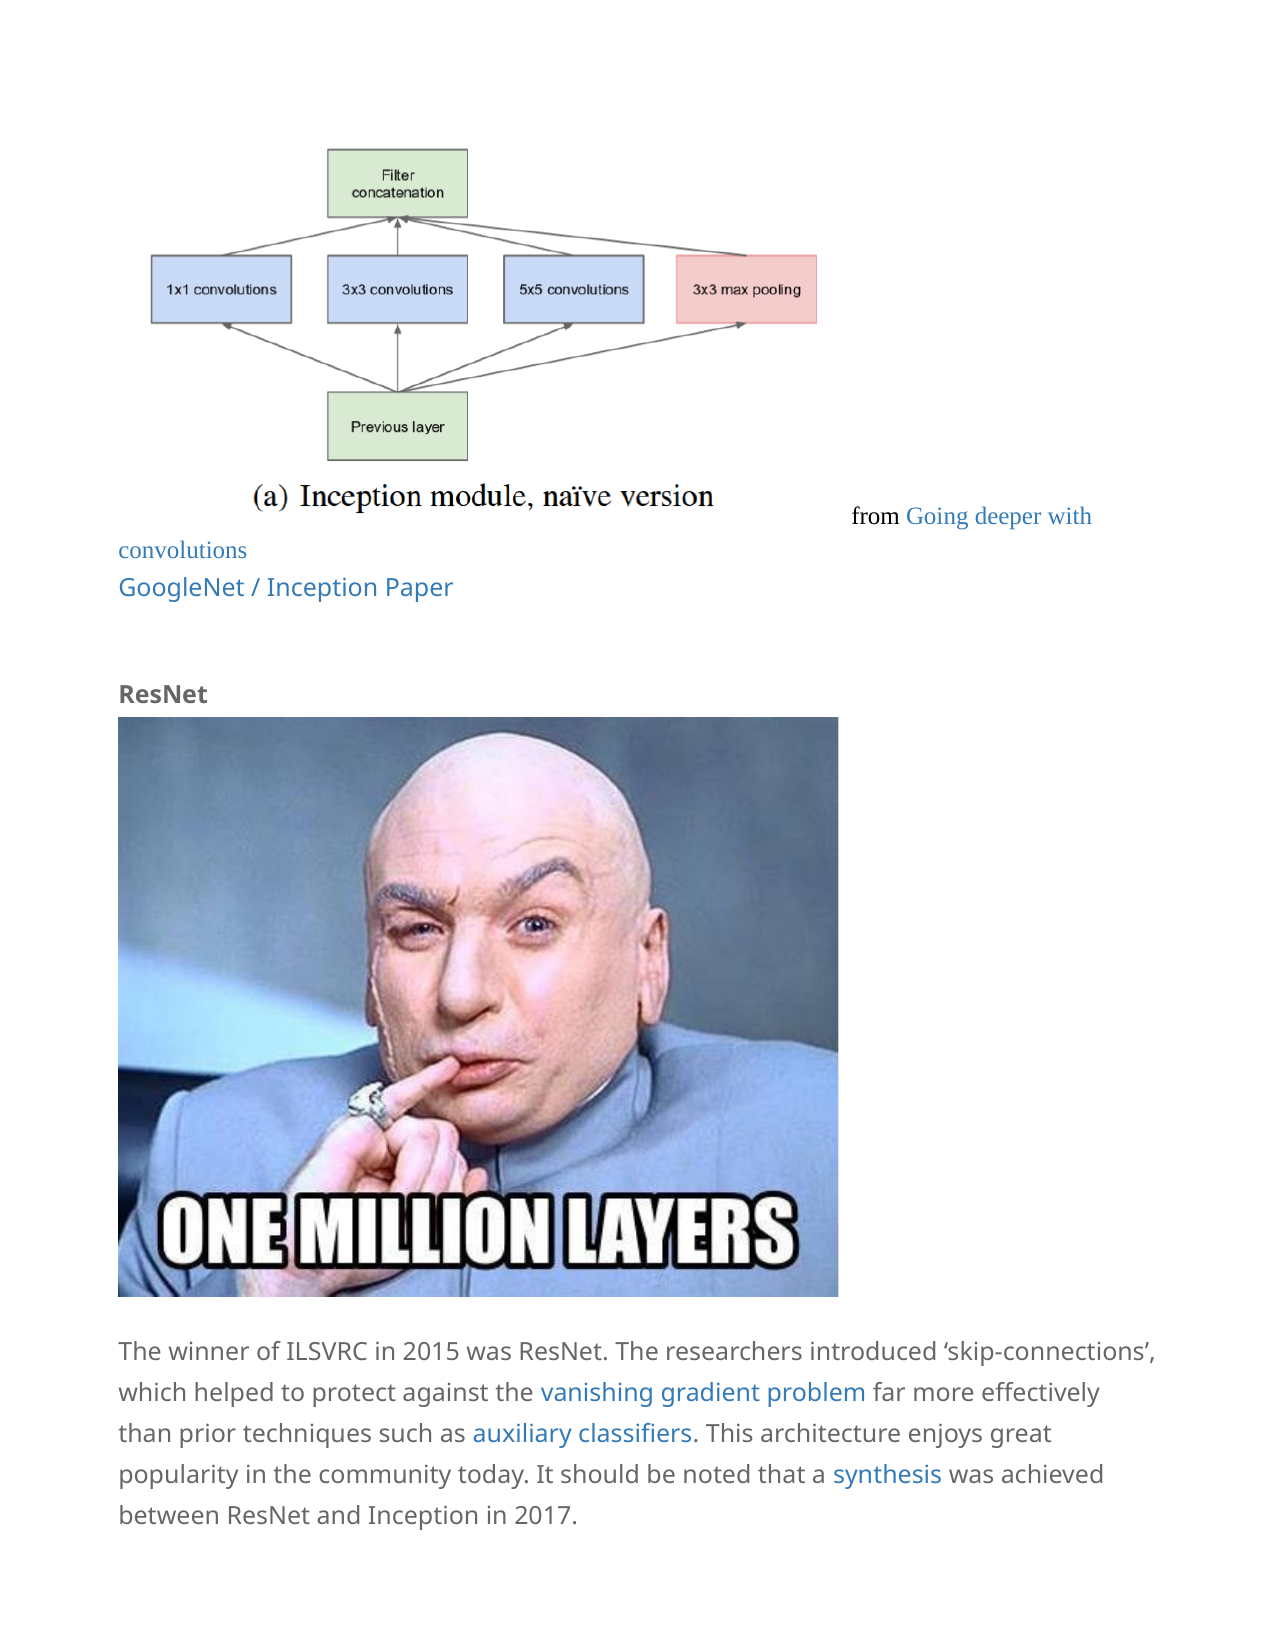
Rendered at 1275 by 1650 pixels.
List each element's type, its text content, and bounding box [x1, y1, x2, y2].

text GoogleNet / Inception Paper [118, 570, 1157, 604]
text ResNet [118, 677, 1157, 711]
text from Going deeper with convolutions [118, 118, 1157, 564]
picture [118, 118, 851, 525]
picture [118, 717, 839, 1297]
text The winner of ILSVRC in 2015 was ResNet. The researchers introduced ‘skip-connections’, which helped to protect against the vanishing gradient problem far more effectively than prior techniques such as auxiliary classifiers. This architecture enjoys great popularity in the community today. It should be noted that a synthesis was achieved between ResNet and Inception in 2017. [118, 1334, 1157, 1531]
